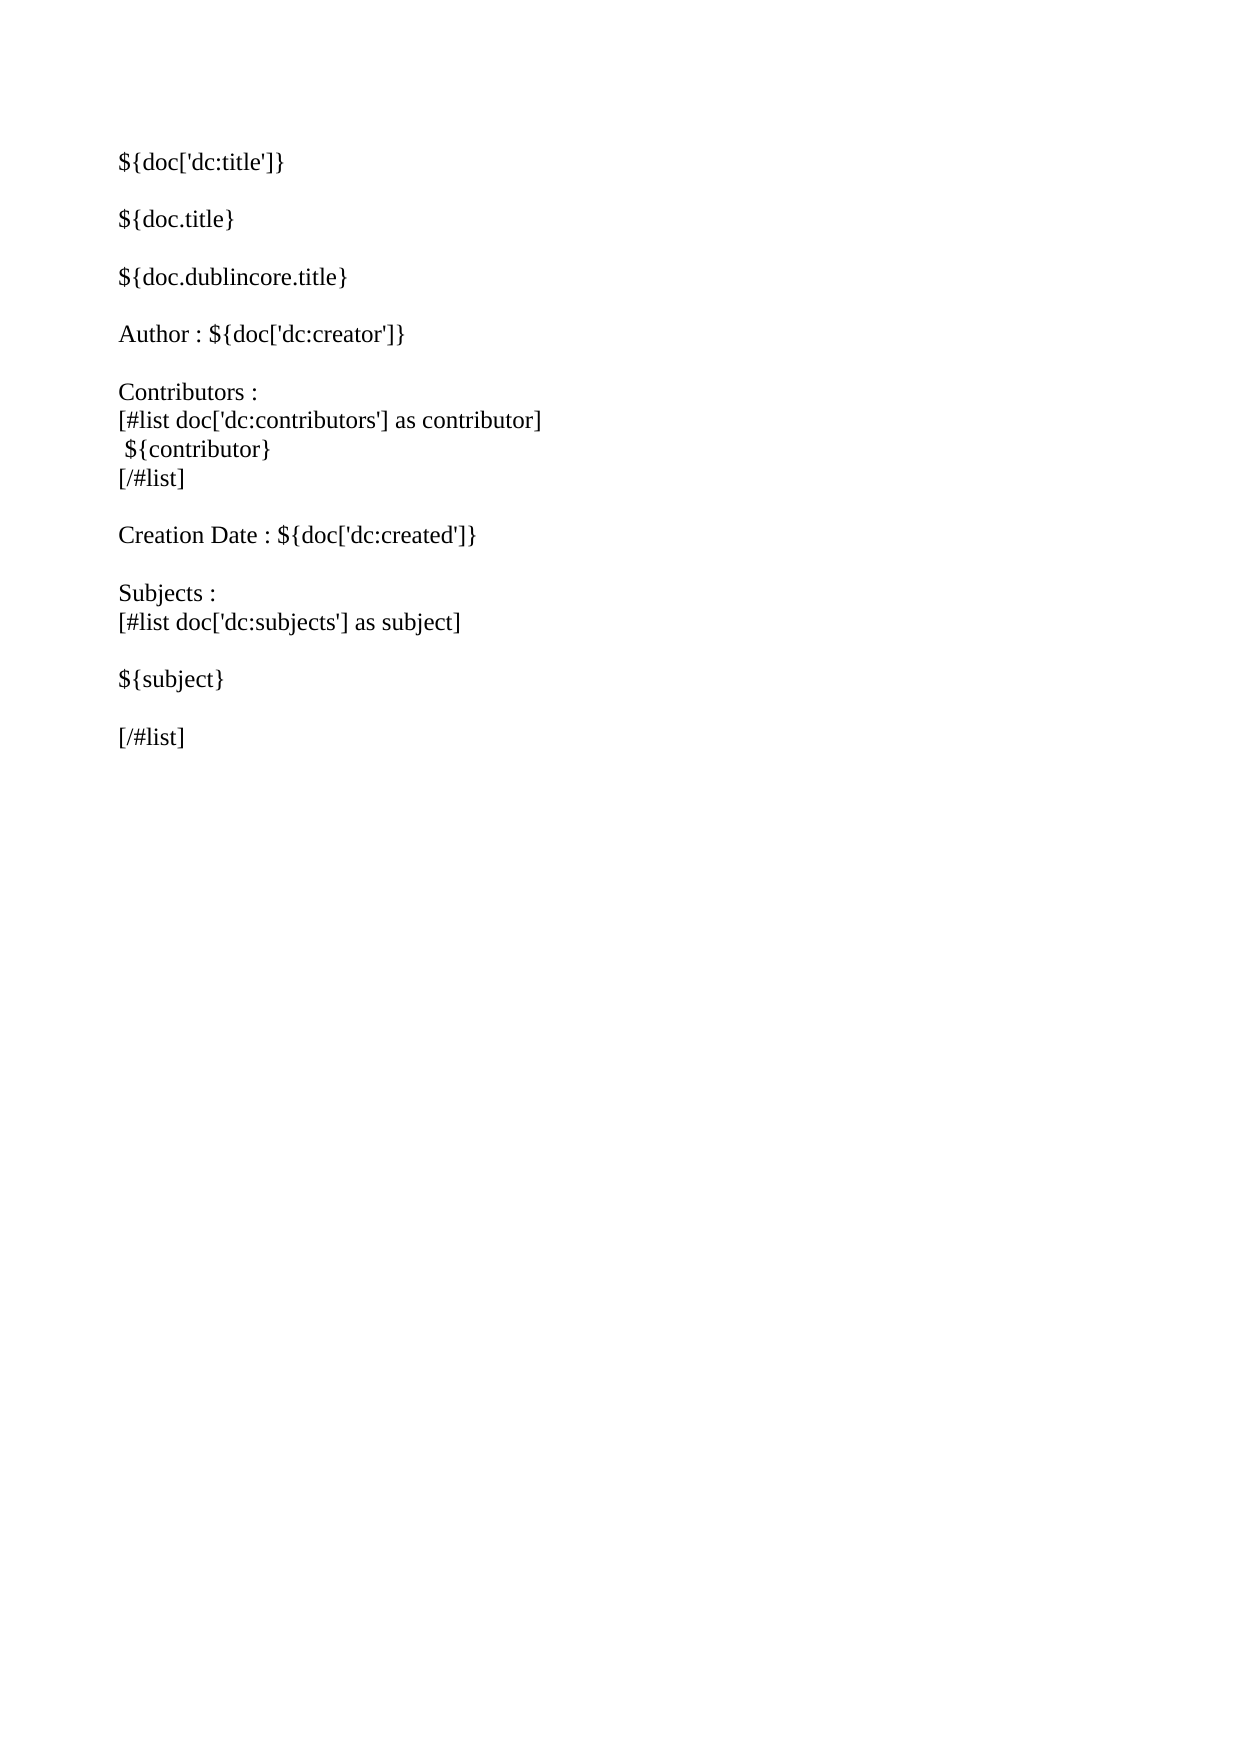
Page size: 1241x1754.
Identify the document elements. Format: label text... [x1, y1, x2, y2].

text Author : ${doc['dc:creator']} [118, 319, 1122, 348]
text Subjects : [118, 578, 1122, 607]
text ${doc['dc:title']} [118, 147, 1122, 176]
text ${doc.dublincore.title} [118, 262, 1122, 291]
text [#list doc['dc:subjects'] as subject] [118, 607, 1122, 636]
text ${contributor} [118, 434, 1122, 463]
text ${doc.title} [118, 204, 1122, 233]
text ${subject} [118, 664, 1122, 693]
text [/#list] [118, 722, 1122, 751]
text Creation Date : ${doc['dc:created']} [118, 521, 1122, 549]
text Contributors : [118, 377, 1122, 406]
text [#list doc['dc:contributors'] as contributor] [118, 406, 1122, 434]
text [/#list] [118, 463, 1122, 492]
